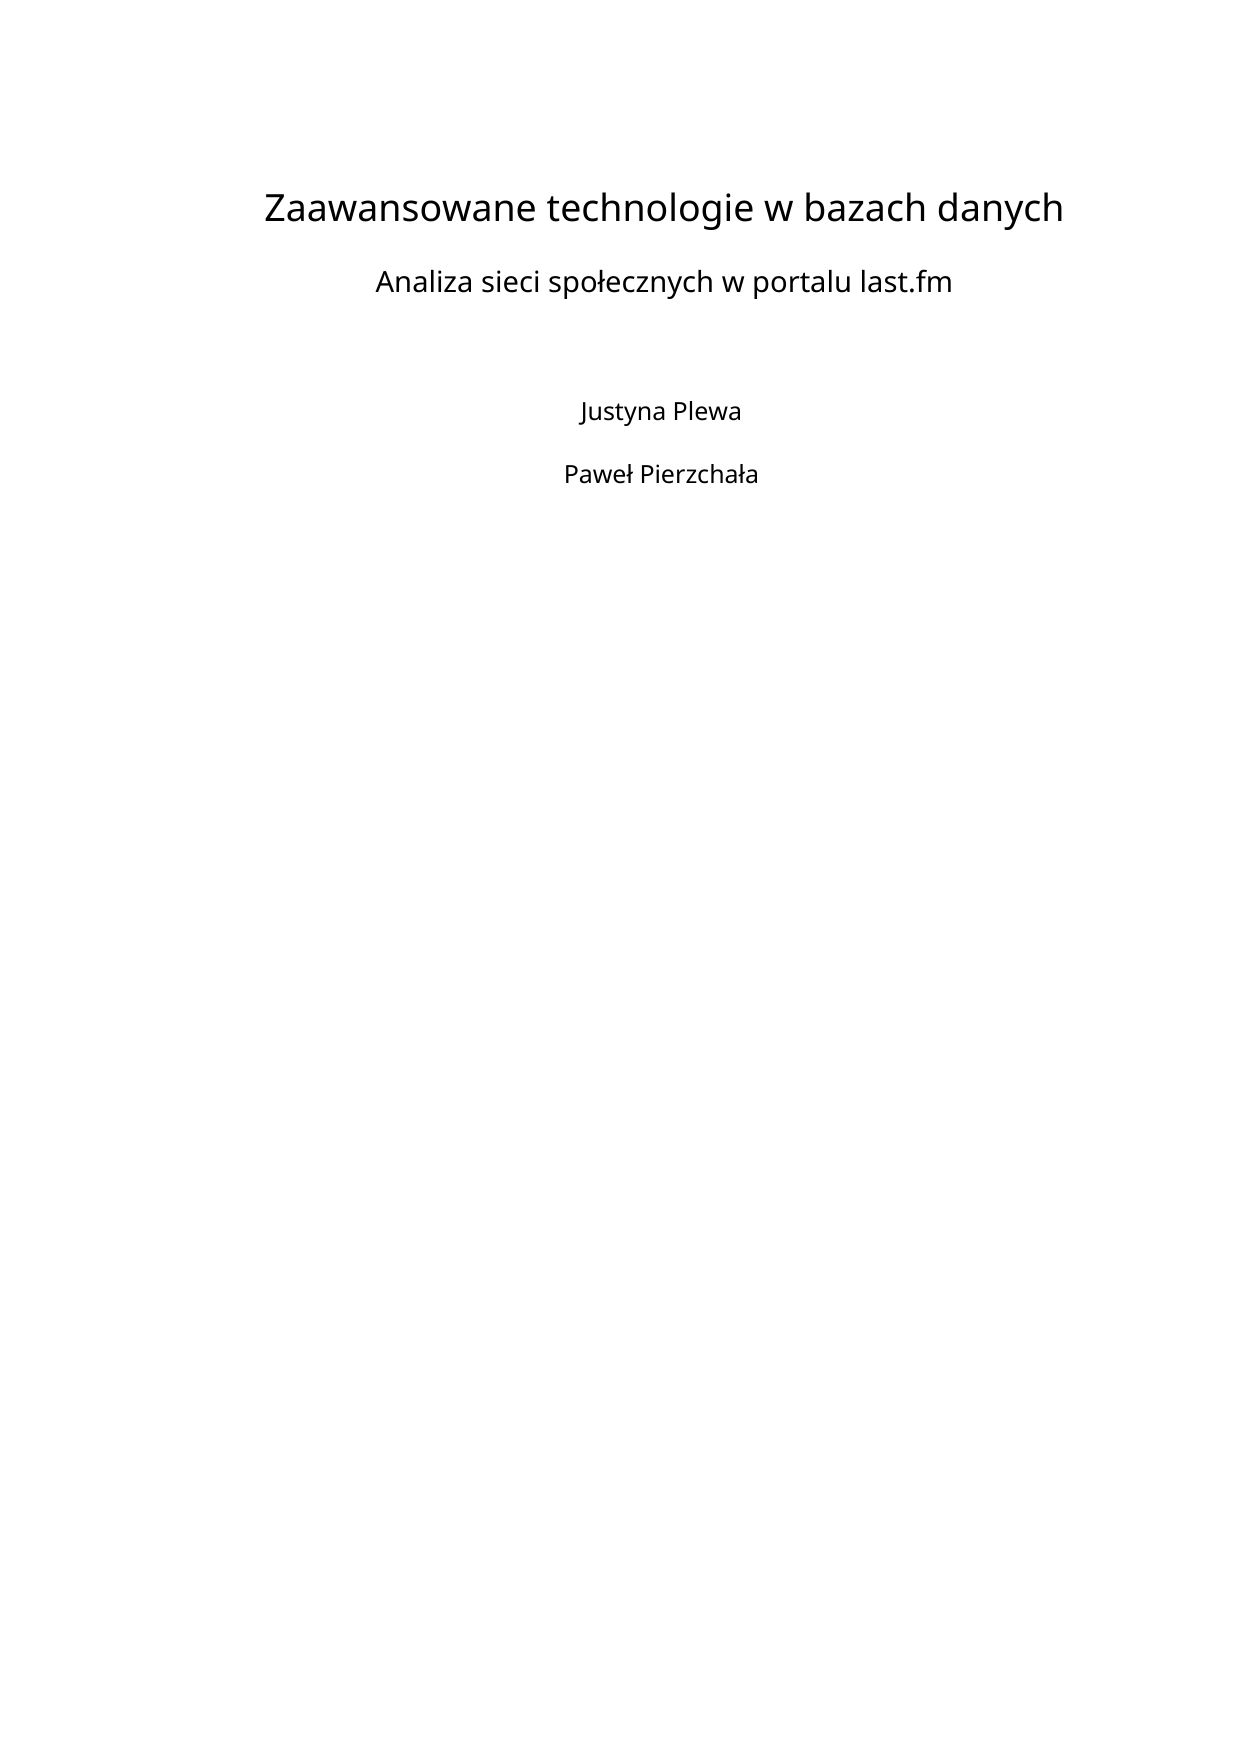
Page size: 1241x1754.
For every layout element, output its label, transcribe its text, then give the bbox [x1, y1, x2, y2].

text Analiza sieci społecznych w portalu last.fm [953, 262, 1152, 301]
text Paweł Pierzchała [766, 457, 1152, 491]
text Justyna Plewa [748, 394, 1152, 428]
text Zaawansowane technologie w bazach danych [1065, 181, 1152, 232]
text Analiza sieci społecznych w portalu last.fm [177, 262, 375, 301]
text Justyna Plewa [177, 394, 581, 428]
text Zaawansowane technologie w bazach danych [177, 181, 264, 232]
text Paweł Pierzchała [177, 457, 564, 491]
